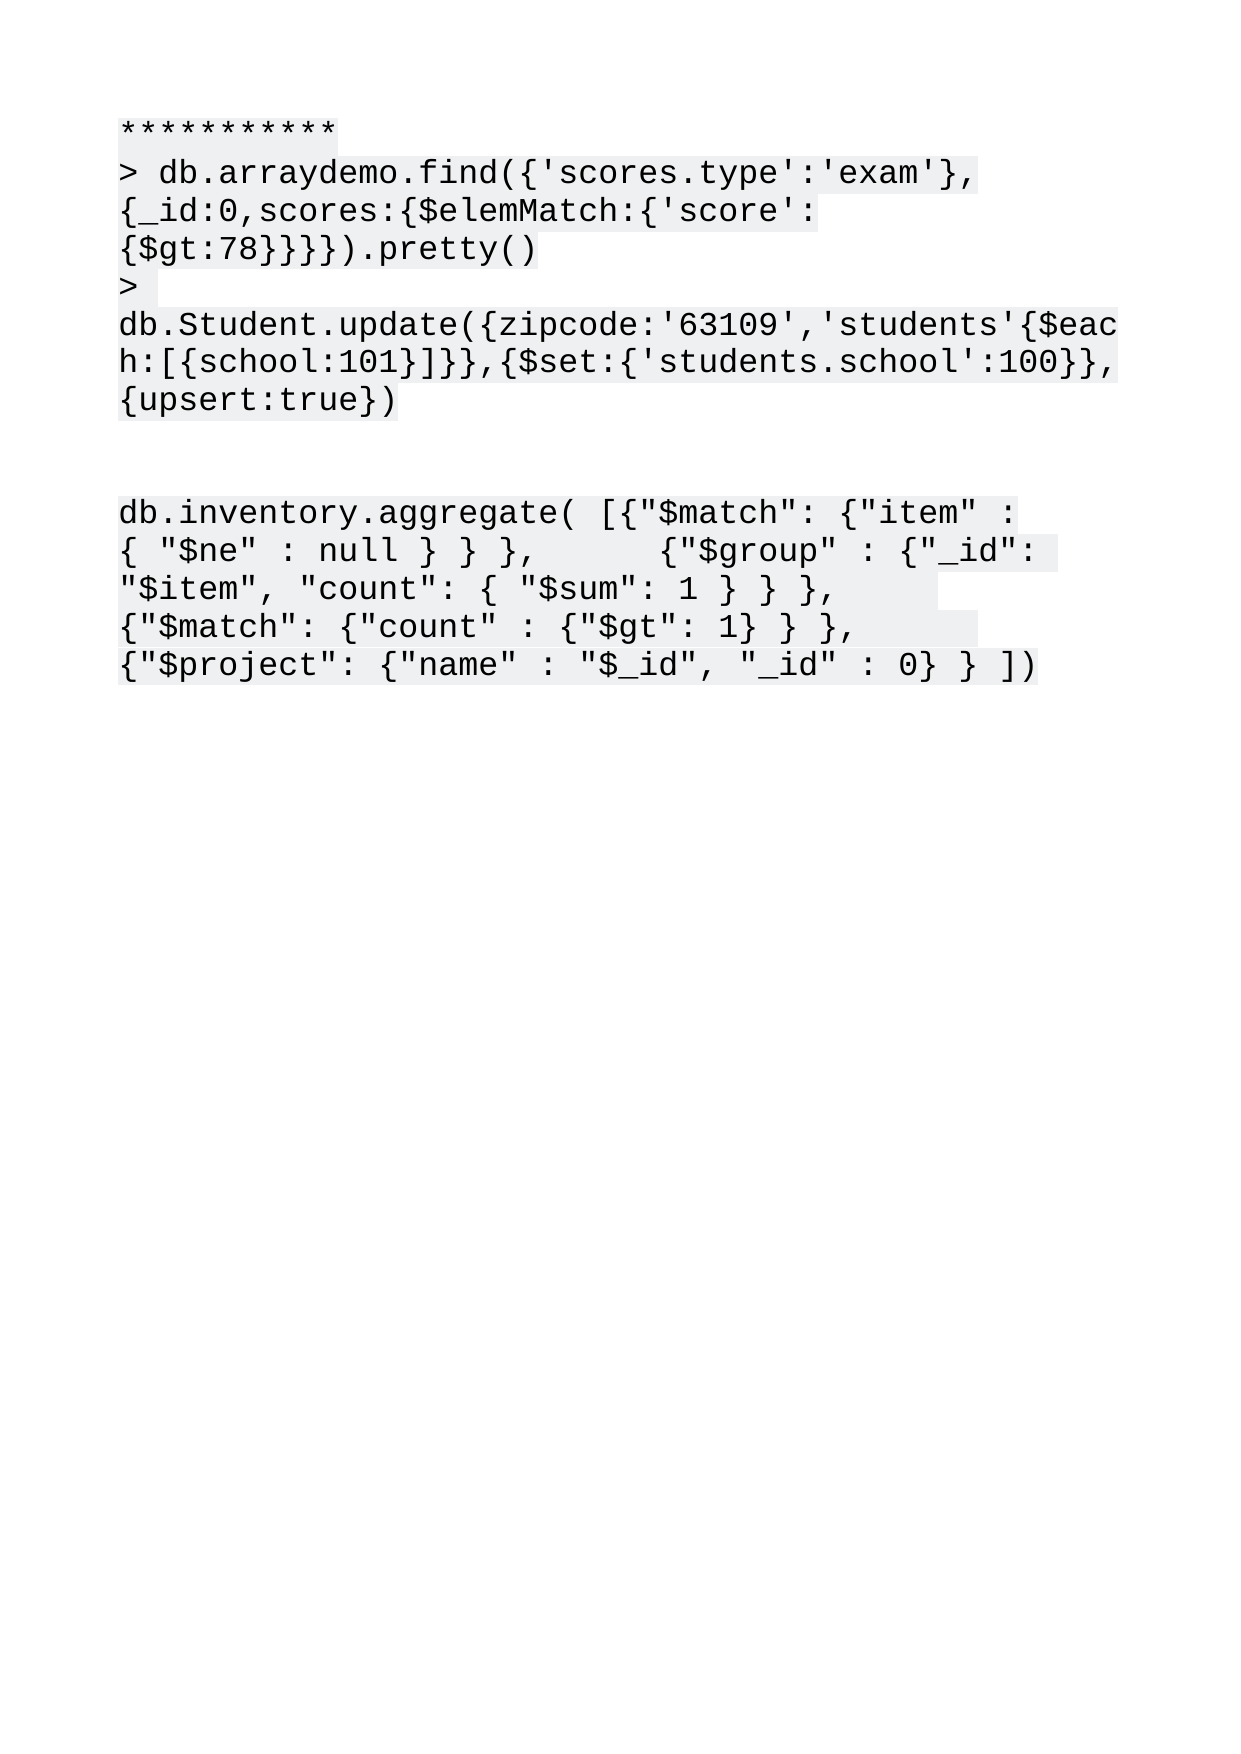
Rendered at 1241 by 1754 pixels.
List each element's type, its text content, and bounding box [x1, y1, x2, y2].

text db.inventory.aggregate( [{"$match": {"item" :{ "$ne" : null } } }, {"$group" : {"_id": "$item", "count": { "$sum": 1 } } }, {"$match": {"count" : {"$gt": 1} } }, {"$project": {"name" : "$_id", "_id" : 0} } ]) [118, 496, 1122, 685]
text > db.arraydemo.find({'scores.type':'exam'},{_id:0,scores:{$elemMatch:{'score':{$gt:78}}}}).pretty() [118, 156, 1122, 269]
text > db.Student.update({zipcode:'63109','students'{$each:[{school:101}]}},{$set:{'students.school':100}},{upsert:true}) [118, 269, 1122, 421]
text *********** [118, 118, 1122, 156]
